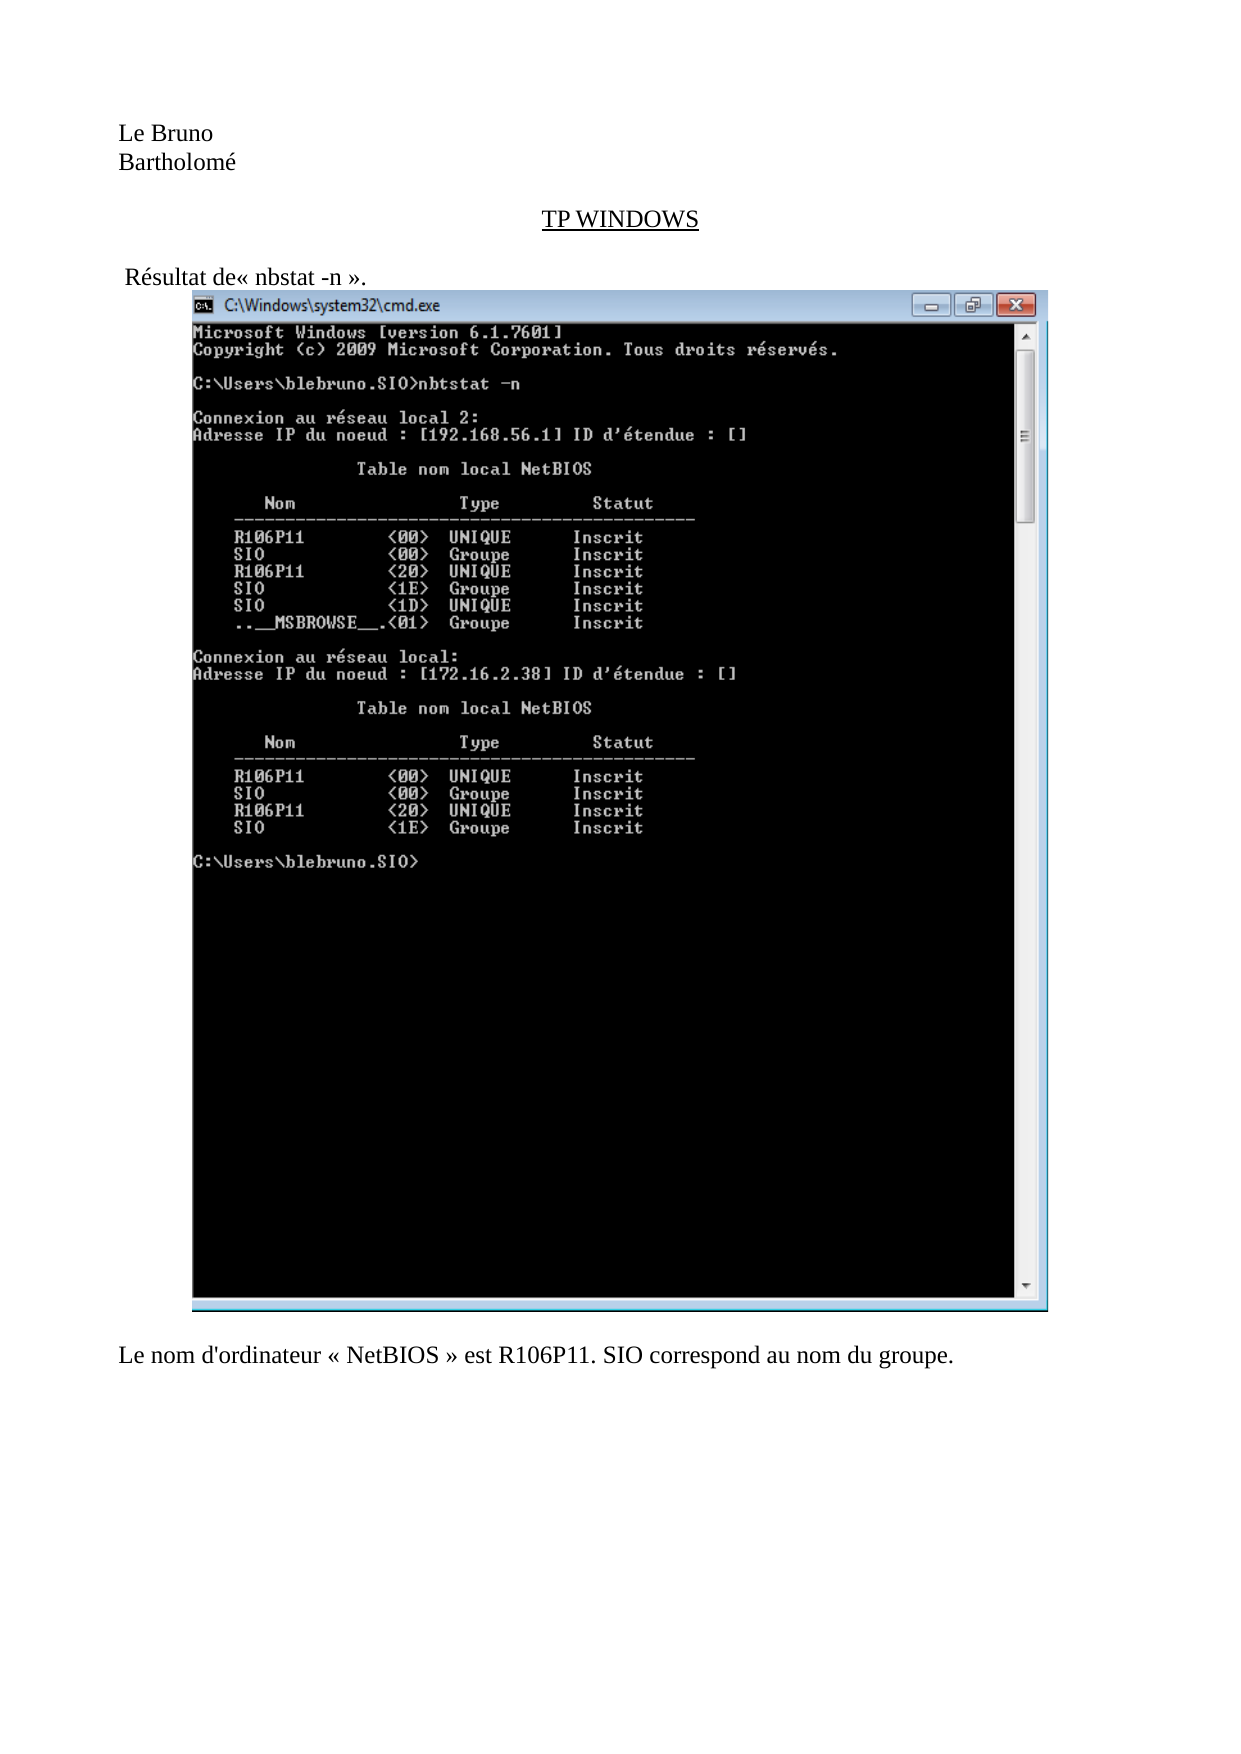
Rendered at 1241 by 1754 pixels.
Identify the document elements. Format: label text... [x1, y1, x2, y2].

text Résultat de« nbstat -n ». [118, 262, 1122, 291]
text Bartholomé [118, 147, 1122, 176]
text Le Bruno [118, 118, 1122, 147]
picture [192, 290, 1049, 1312]
text Le nom d'ordinateur « NetBIOS » est R106P11. SIO correspond au nom du groupe. [118, 1340, 1122, 1369]
text TP WINDOWS [118, 204, 1122, 233]
